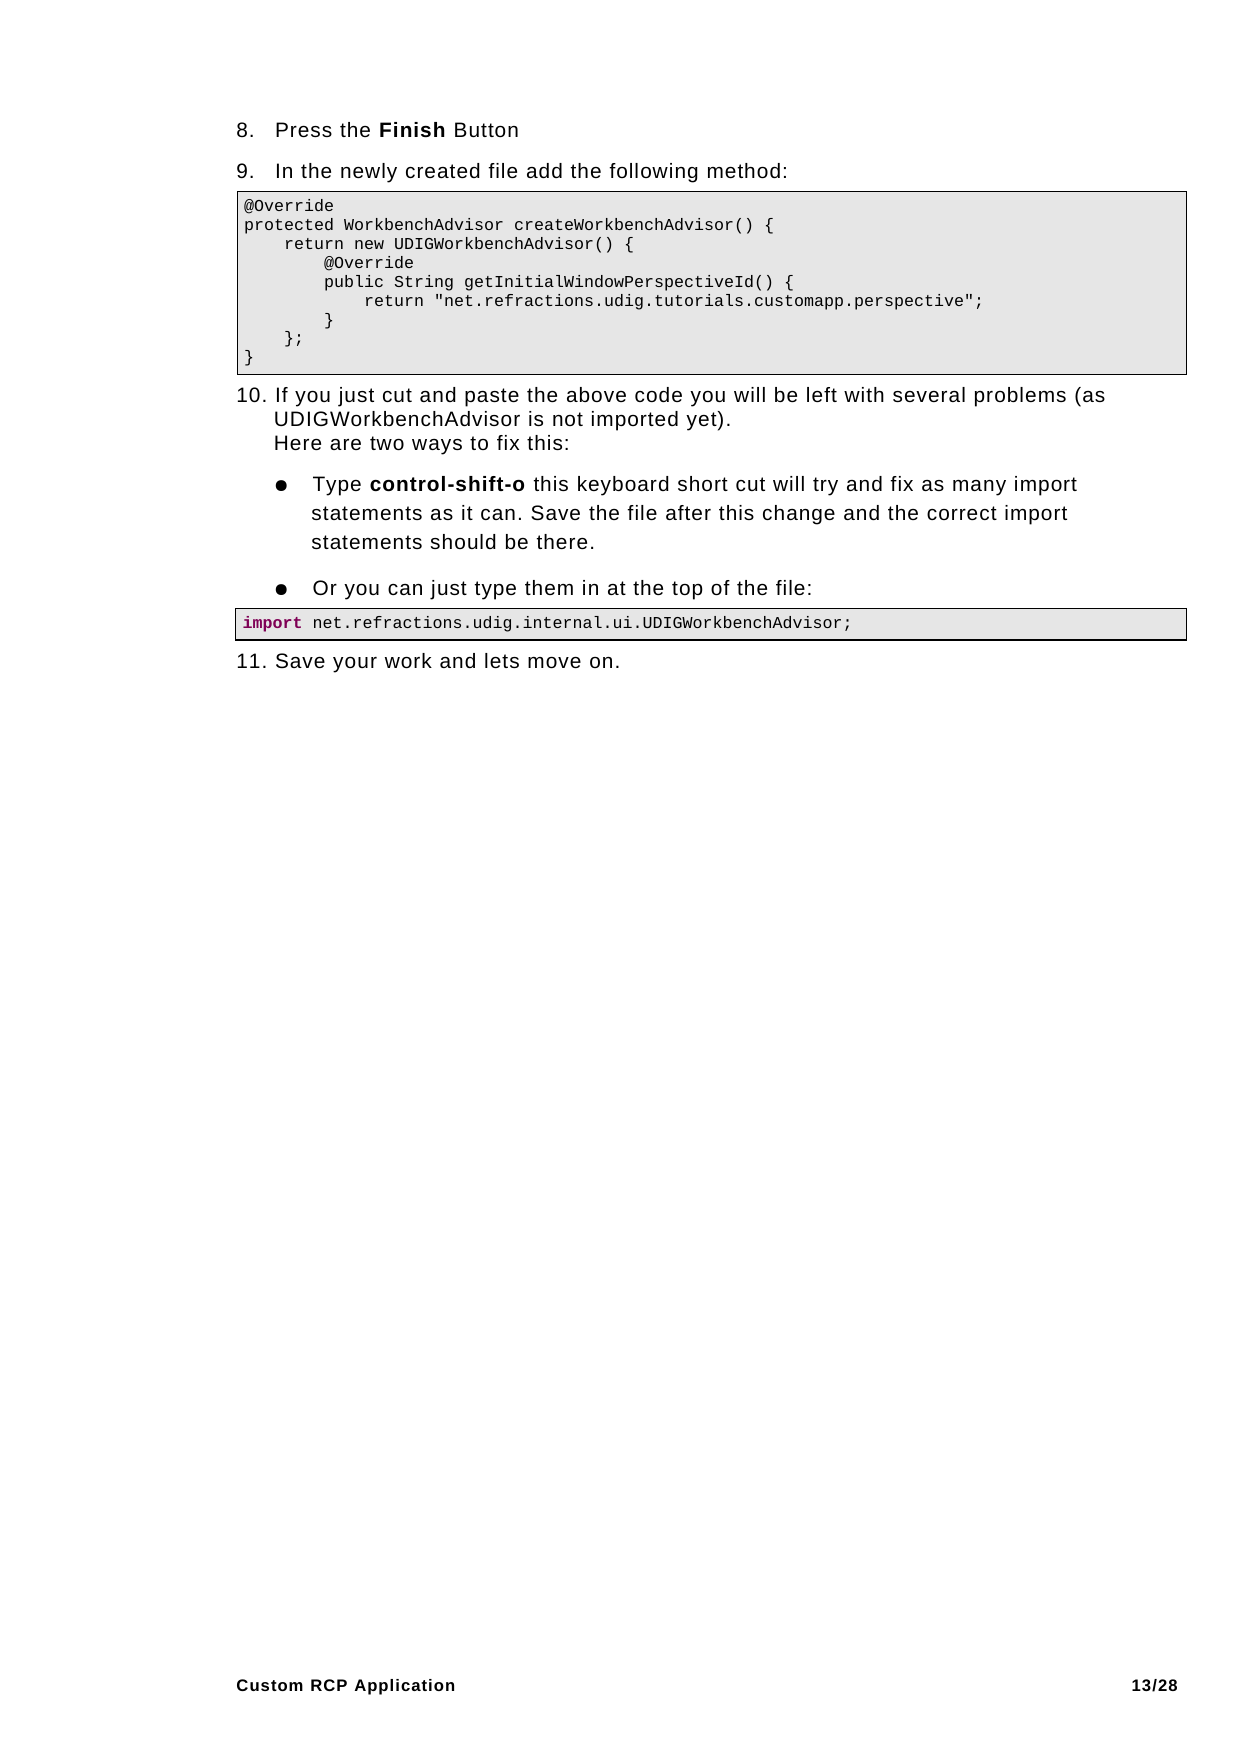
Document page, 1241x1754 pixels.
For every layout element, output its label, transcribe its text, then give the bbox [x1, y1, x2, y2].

text protected WorkbenchAdvisor createWorkbenchAdvisor() { [238, 210, 1186, 229]
text @Override [238, 248, 1186, 266]
list Type control-shift-o this keyboard short cut will try and fix as many import statements as it can. Save the file after this change and the correct import statements should be there. [274, 472, 1181, 553]
text return "net.refractions.udig.tutorials.customapp.perspective"; [238, 285, 1186, 304]
text } [238, 304, 1186, 323]
text return new UDIGWorkbenchAdvisor() { [238, 229, 1186, 248]
list In the newly created file add the following method: [236, 159, 1181, 183]
list Press the Finish Button [236, 118, 1181, 142]
text public String getInitialWindowPerspectiveId() { [238, 266, 1186, 285]
list Or you can just type them in at the top of the file: [274, 576, 1181, 599]
text @Override [238, 192, 1186, 210]
text import net.refractions.udig.internal.ui.UDIGWorkbenchAdvisor; [236, 609, 1186, 639]
list If you just cut and paste the above code you will be left with several problems (as UDIGWorkbenchAdvisor is not imported yet). Here are two ways to fix this: [236, 383, 1181, 455]
text } [238, 342, 1186, 374]
text }; [238, 323, 1186, 342]
list Save your work and lets move on. [236, 649, 1181, 673]
